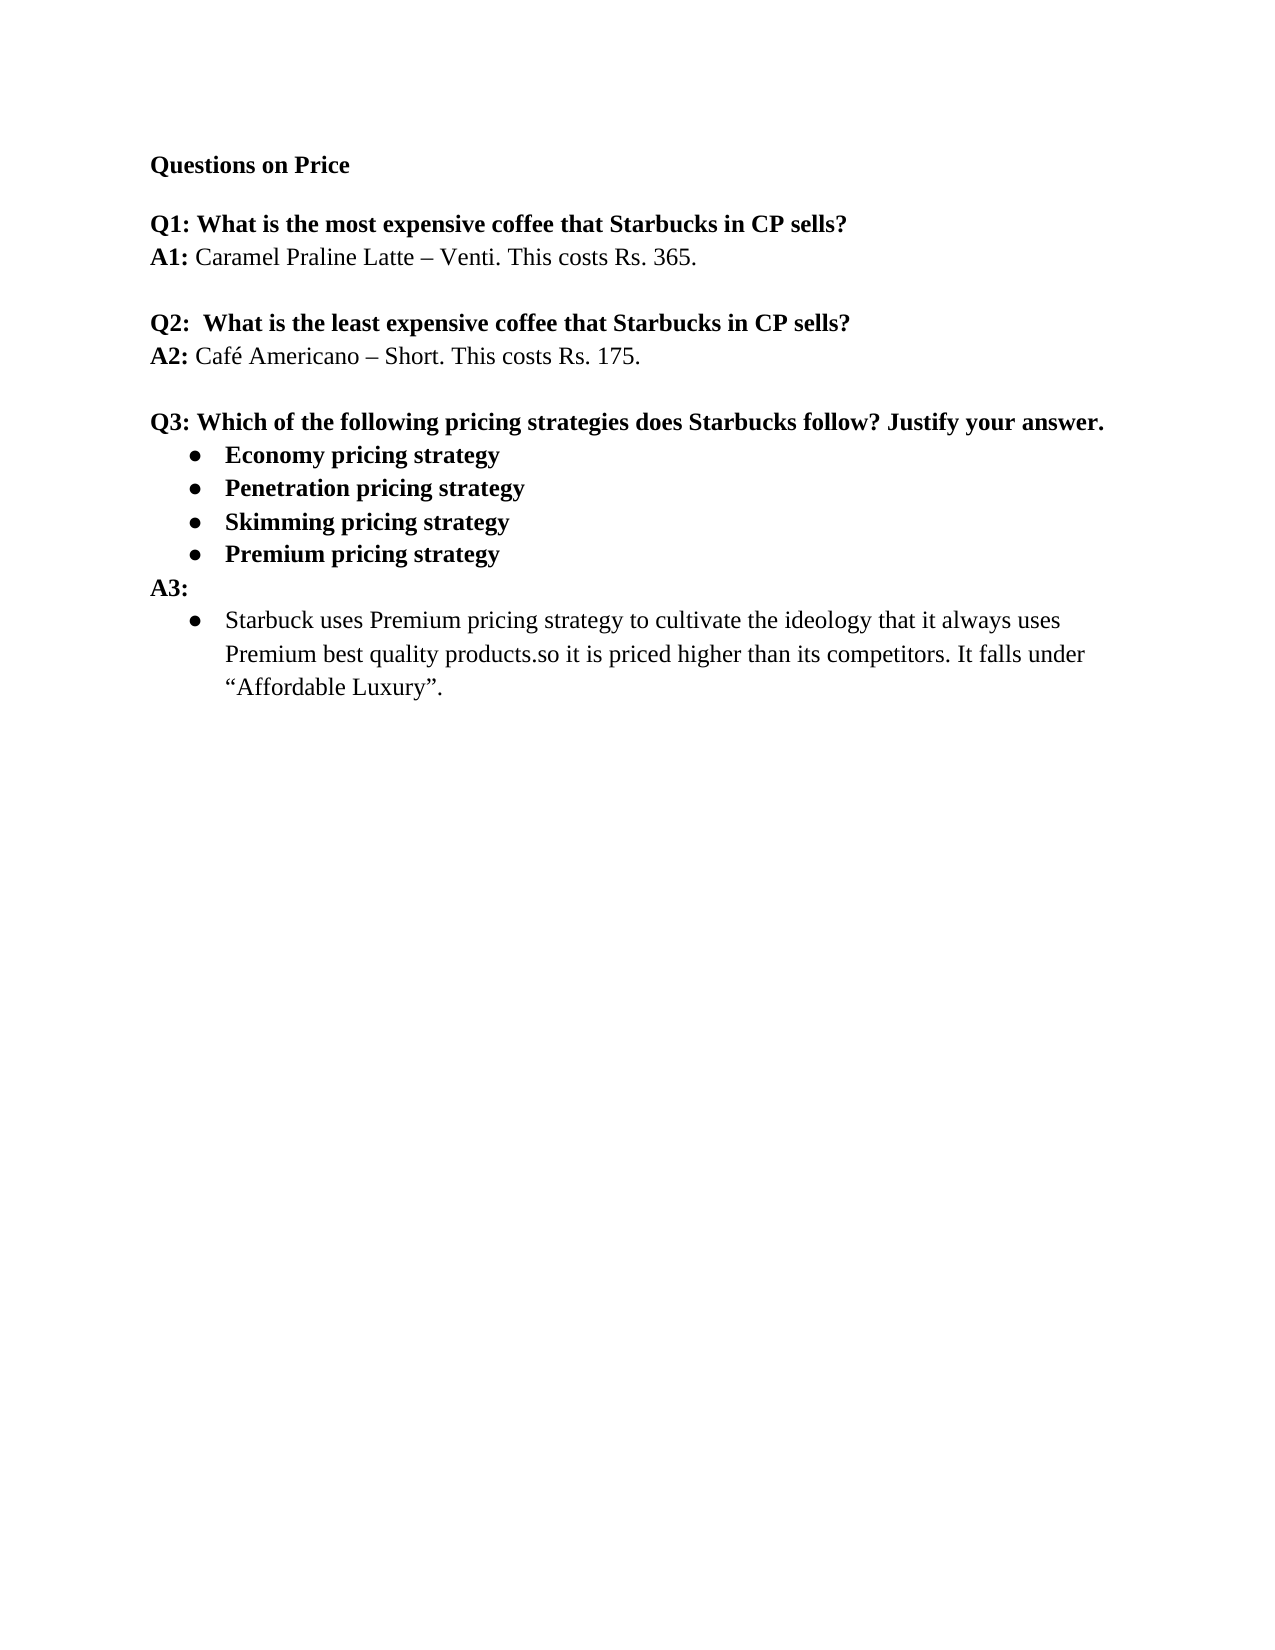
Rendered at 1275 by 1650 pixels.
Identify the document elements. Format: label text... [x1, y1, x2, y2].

list Premium pricing strategy [187, 539, 1125, 568]
text Q1: What is the most expensive coffee that Starbucks in CP sells? [150, 209, 1125, 238]
text Q3: Which of the following pricing strategies does Starbucks follow? Justify your answer. [150, 407, 1125, 436]
list Skimming pricing strategy [187, 507, 1125, 535]
text Questions on Price [150, 150, 1125, 179]
text A3: [150, 573, 1125, 601]
list Starbuck uses Premium pricing strategy to cultivate the ideology that it always uses Premium best quality products.so it is priced higher than its competitors. It falls under “Affordable Luxury”. [187, 606, 1125, 700]
text A2: Café Americano – Short. This costs Rs. 175. [150, 341, 1125, 370]
text Q2: What is the least expensive coffee that Starbucks in CP sells? [150, 308, 1125, 337]
text A1: Caramel Praline Latte – Venti. This costs Rs. 365. [150, 242, 1125, 271]
list Penetration pricing strategy [187, 473, 1125, 502]
list Economy pricing strategy [187, 441, 1125, 469]
